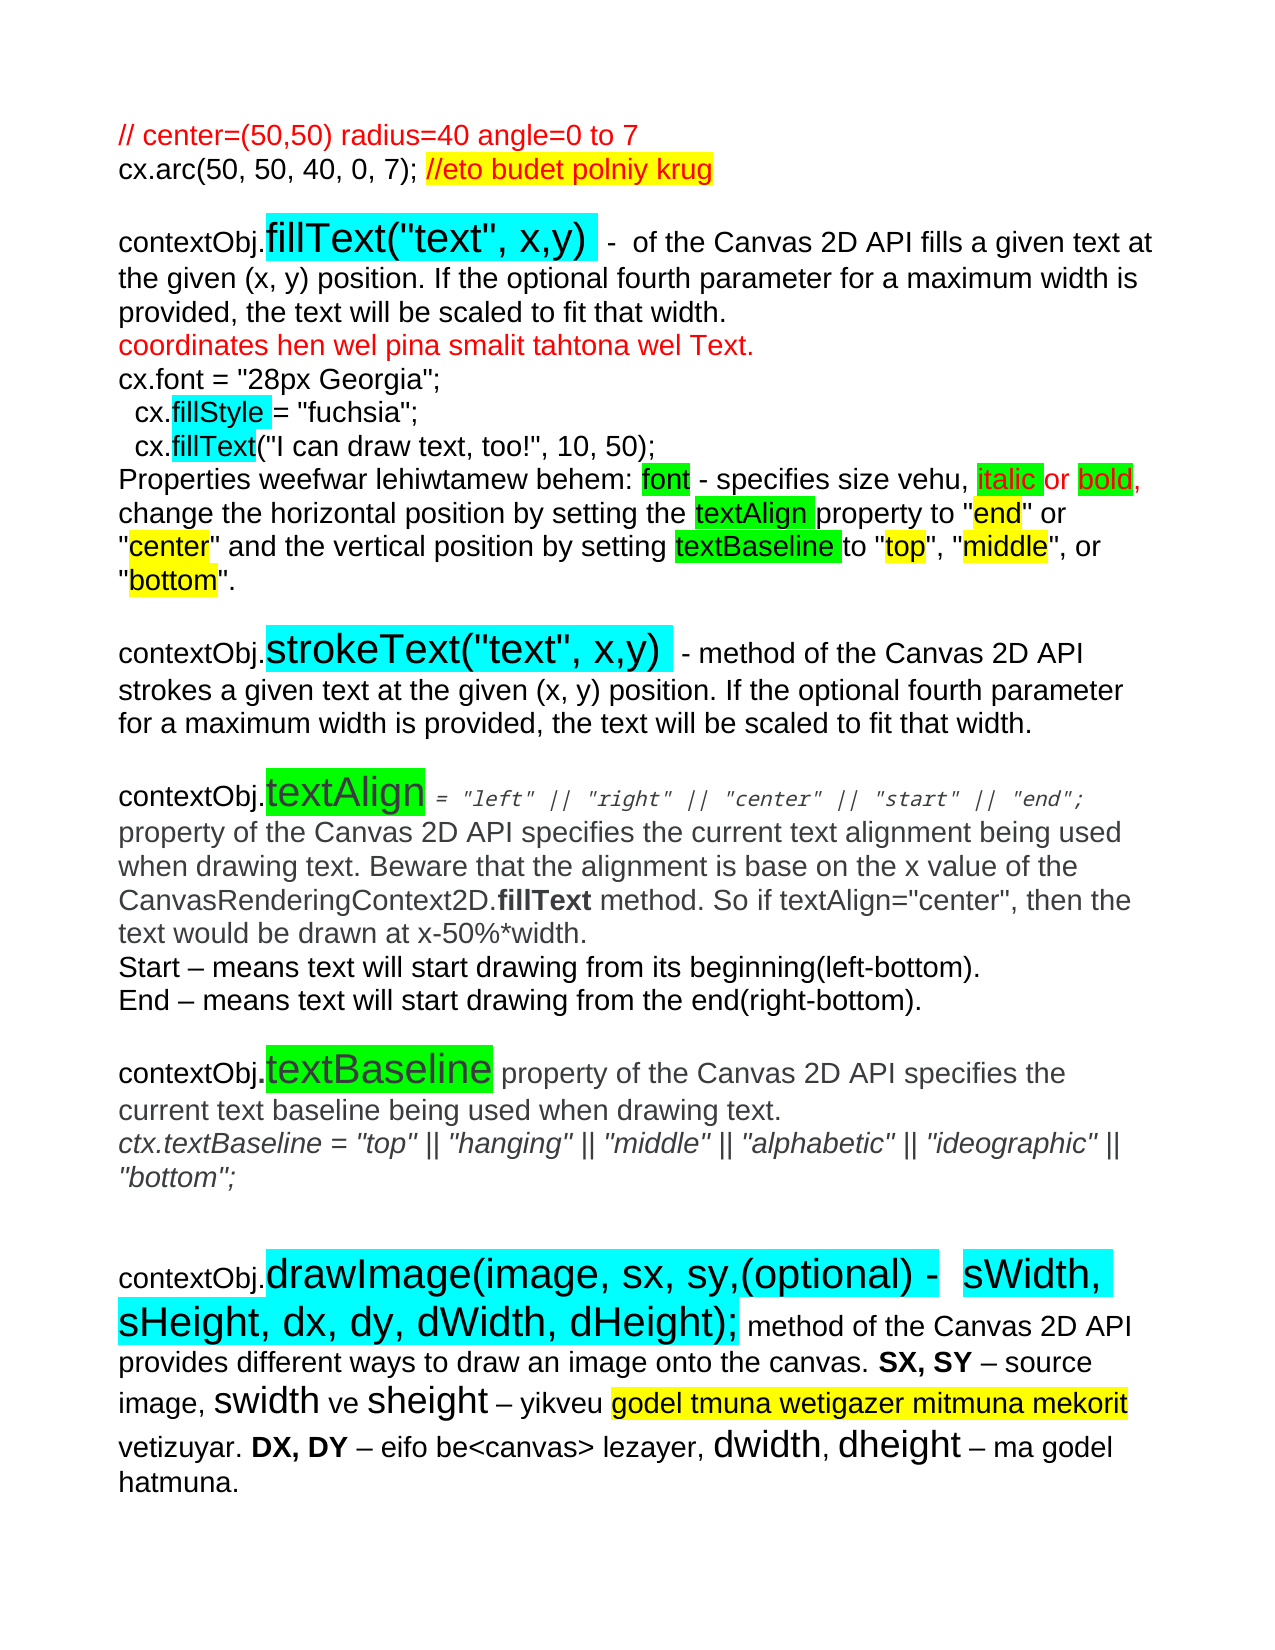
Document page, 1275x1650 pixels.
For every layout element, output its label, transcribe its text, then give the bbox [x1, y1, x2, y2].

text contextObj.textAlign = "left" || "right" || "center" || "start" || "end"; [118, 768, 1157, 816]
text ctx.textBaseline = "top" || "hanging" || "middle" || "alphabetic" || "ideographic" || "bottom"; [118, 1126, 1157, 1193]
text cx.fillText("I can draw text, too!", 10, 50); [118, 429, 1157, 462]
text Properties weefwar lehiwtamew behem: font - specifies size vehu, italic or bold, change the horizontal position by setting the textAlign property to "end" or "center" and the vertical position by setting textBaseline to "top", "middle", or "bottom". [118, 462, 1157, 597]
text contextObj.strokeText("text", x,y) - method of the Canvas 2D API strokes a given text at the given (x, y) position. If the optional fourth parameter for a maximum width is provided, the text will be scaled to fit that width. [118, 624, 1157, 739]
text coordinates hen wel pina smalit tahtona wel Text. [118, 328, 1157, 362]
text contextObj.textBaseline property of the Canvas 2D API specifies the current text baseline being used when drawing text. [118, 1045, 1157, 1126]
text cx.fillStyle = "fuchsia"; [118, 395, 1157, 429]
text Start – means text will start drawing from its beginning(left-bottom). [118, 950, 1157, 983]
text cx.arc(50, 50, 40, 0, 7); //eto budet polniy krug [118, 152, 1157, 185]
text cx.font = "28px Georgia"; [118, 362, 1157, 395]
text End – means text will start drawing from the end(right-bottom). [118, 983, 1157, 1017]
text contextObj.drawImage(image, sx, sy,(optional) - sWidth, sHeight, dx, dy, dWidth, dHeight); method of the Canvas 2D API provides different ways to draw an image onto the canvas. SX, SY – source image, swidth ve sheight – yikveu godel tmuna wetigazer mitmuna mekorit vetizuyar. DX, DY – eifo be<canvas> lezayer, dwidth, dheight – ma godel hatmuna. [118, 1249, 1157, 1498]
text contextObj.fillText("text", x,y) - of the Canvas 2D API fills a given text at the given (x, y) position. If the optional fourth parameter for a maximum width is provided, the text will be scaled to fit that width. [118, 213, 1157, 328]
text // center=(50,50) radius=40 angle=0 to 7 [118, 118, 1157, 152]
text property of the Canvas 2D API specifies the current text alignment being used when drawing text. Beware that the alignment is base on the x value of the CanvasRenderingContext2D.fillText method. So if textAlign="center", then the text would be drawn at x-50%*width. [118, 816, 1157, 950]
